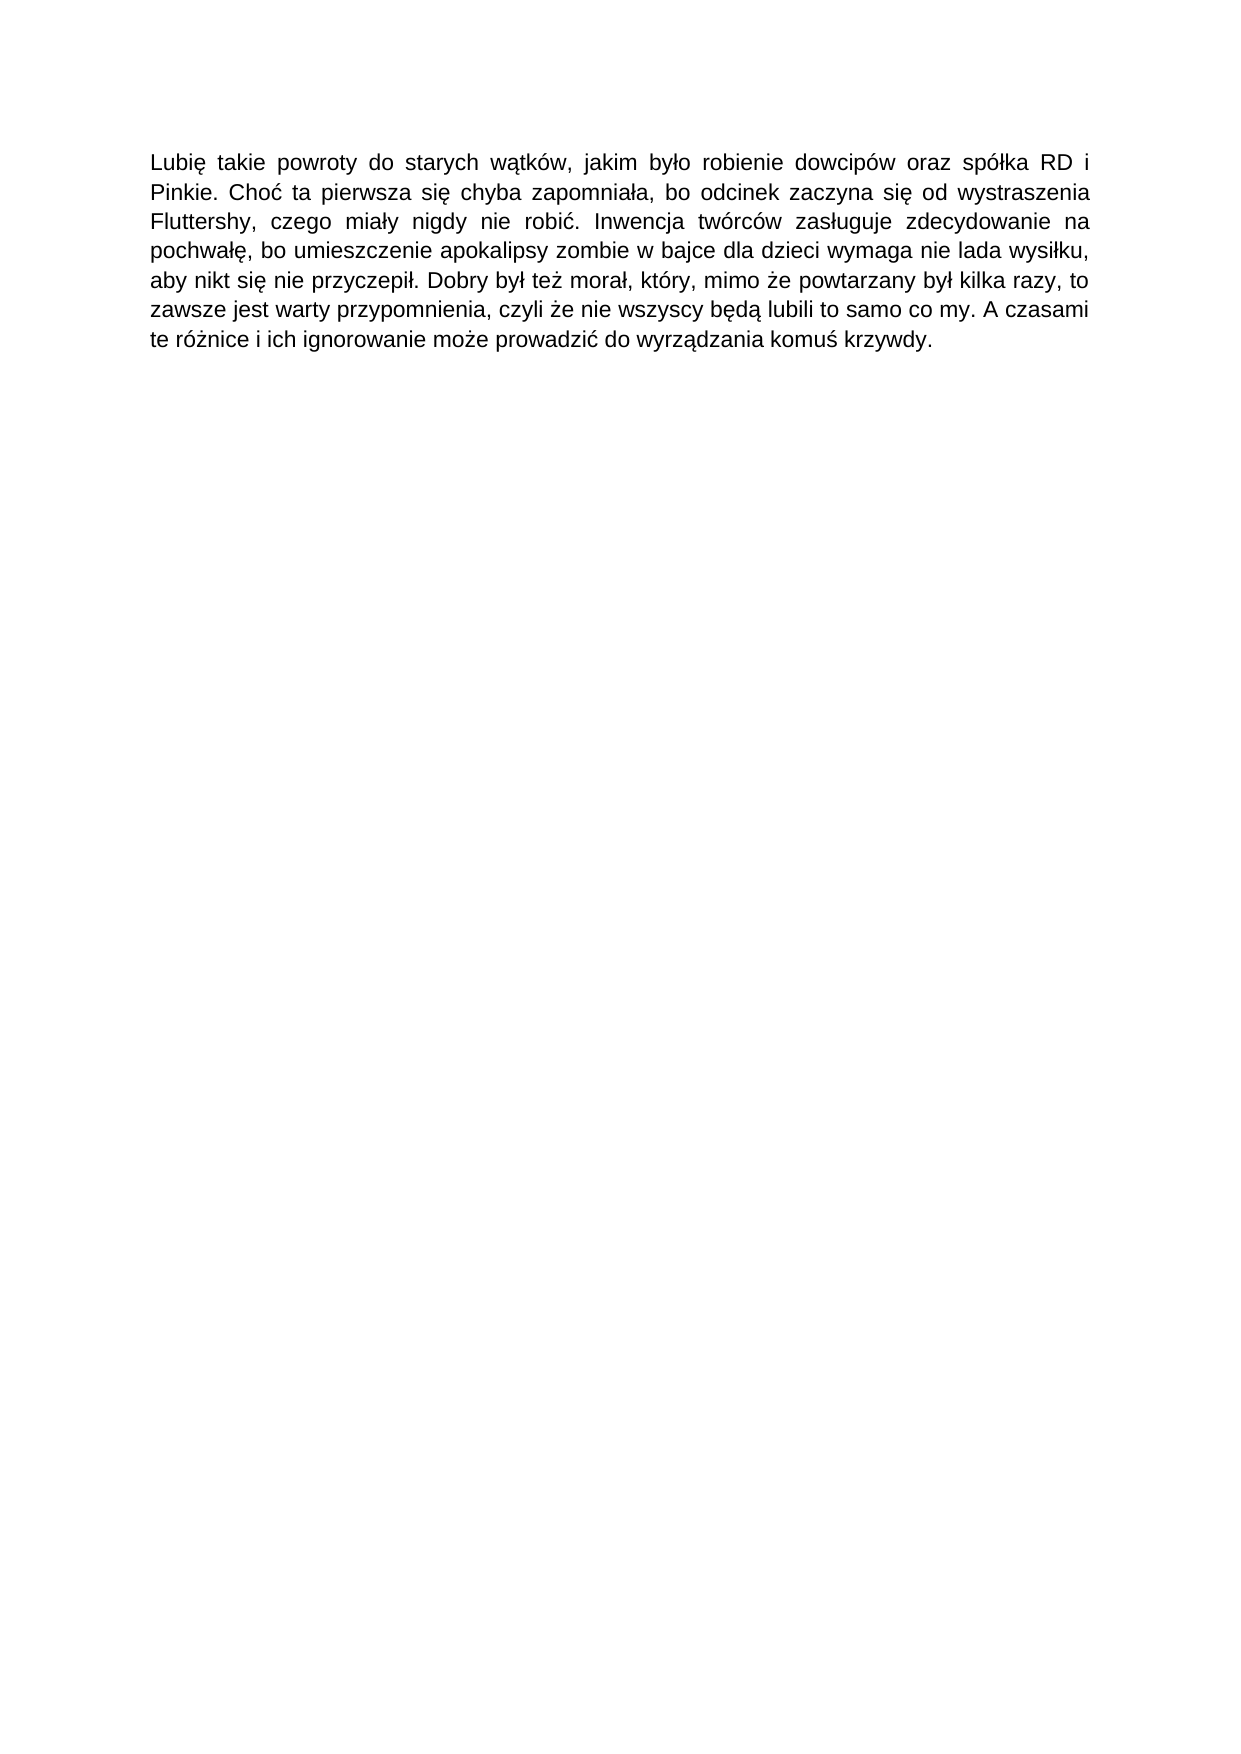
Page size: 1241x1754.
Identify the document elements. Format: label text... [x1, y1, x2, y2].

text Lubię takie powroty do starych wątków, jakim było robienie dowcipów oraz spółka RD i Pinkie. Choć ta pierwsza się chyba zapomniała, bo odcinek zaczyna się od wystraszenia Fluttershy, czego miały nigdy nie robić. Inwencja twórców zasługuje zdecydowanie na pochwałę, bo umieszczenie apokalipsy zombie w bajce dla dzieci wymaga nie lada wysiłku, aby nikt się nie przyczepił. Dobry był też morał, który, mimo że powtarzany był kilka razy, to zawsze jest warty przypomnienia, czyli że nie wszyscy będą lubili to samo co my. A czasami te różnice i ich ignorowanie może prowadzić do wyrządzania komuś krzywdy. [150, 150, 1091, 352]
